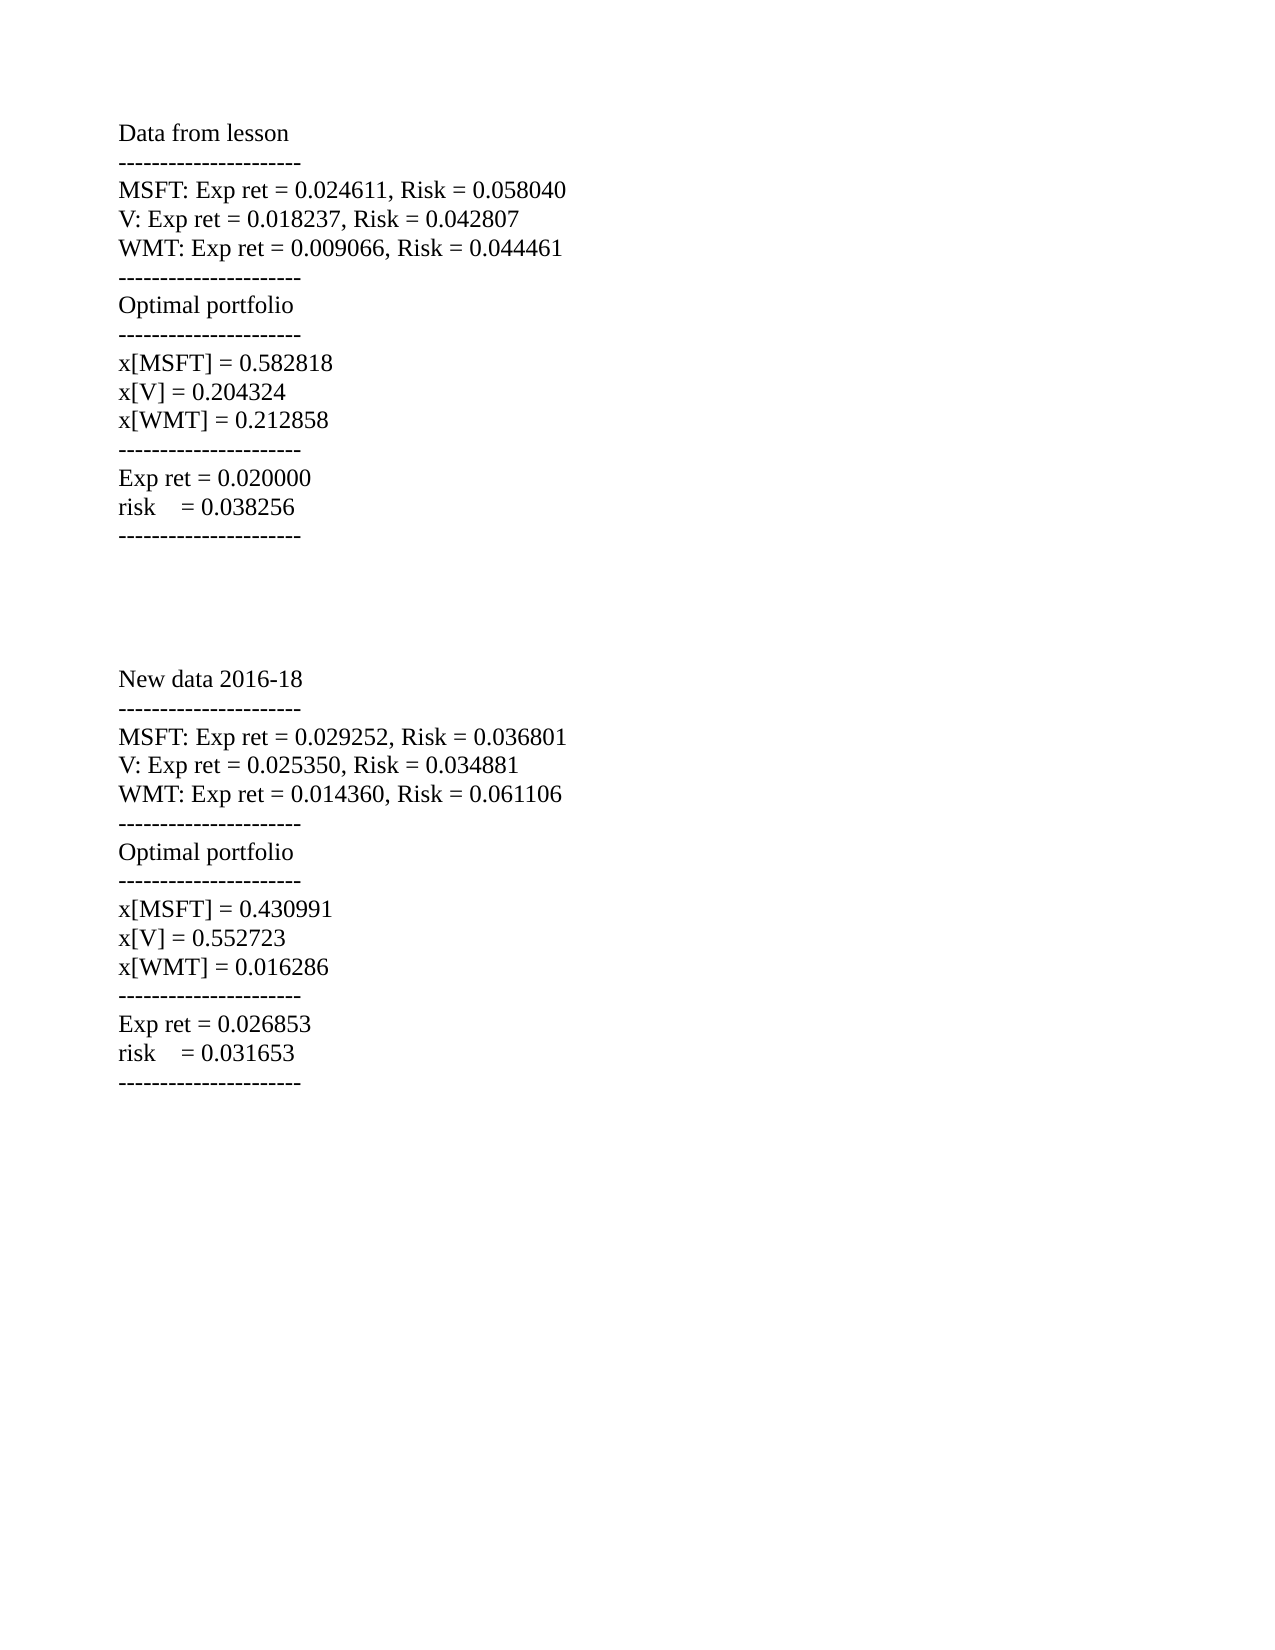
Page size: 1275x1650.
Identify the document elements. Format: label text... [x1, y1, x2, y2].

text x[MSFT] = 0.430991 [118, 894, 1157, 923]
text ---------------------- [118, 147, 1157, 176]
text V: Exp ret = 0.018237, Risk = 0.042807 [118, 204, 1157, 233]
text x[MSFT] = 0.582818 [118, 348, 1157, 377]
text ---------------------- [118, 521, 1157, 549]
text risk = 0.031653 [118, 1038, 1157, 1067]
text Exp ret = 0.020000 [118, 463, 1157, 492]
text ---------------------- [118, 693, 1157, 722]
text MSFT: Exp ret = 0.029252, Risk = 0.036801 [118, 722, 1157, 751]
text V: Exp ret = 0.025350, Risk = 0.034881 [118, 751, 1157, 779]
text Optimal portfolio [118, 291, 1157, 319]
text risk = 0.038256 [118, 492, 1157, 521]
text x[V] = 0.552723 [118, 923, 1157, 952]
text Optimal portfolio [118, 837, 1157, 866]
text ---------------------- [118, 434, 1157, 463]
text New data 2016-18 [118, 664, 1157, 693]
text ---------------------- [118, 866, 1157, 894]
text MSFT: Exp ret = 0.024611, Risk = 0.058040 [118, 176, 1157, 204]
text Data from lesson [118, 118, 1157, 147]
text WMT: Exp ret = 0.014360, Risk = 0.061106 [118, 779, 1157, 808]
text Exp ret = 0.026853 [118, 1009, 1157, 1038]
text ---------------------- [118, 1067, 1157, 1096]
text ---------------------- [118, 262, 1157, 291]
text x[WMT] = 0.212858 [118, 406, 1157, 434]
text x[V] = 0.204324 [118, 377, 1157, 406]
text ---------------------- [118, 981, 1157, 1009]
text ---------------------- [118, 319, 1157, 348]
text WMT: Exp ret = 0.009066, Risk = 0.044461 [118, 233, 1157, 262]
text x[WMT] = 0.016286 [118, 952, 1157, 981]
text ---------------------- [118, 808, 1157, 837]
